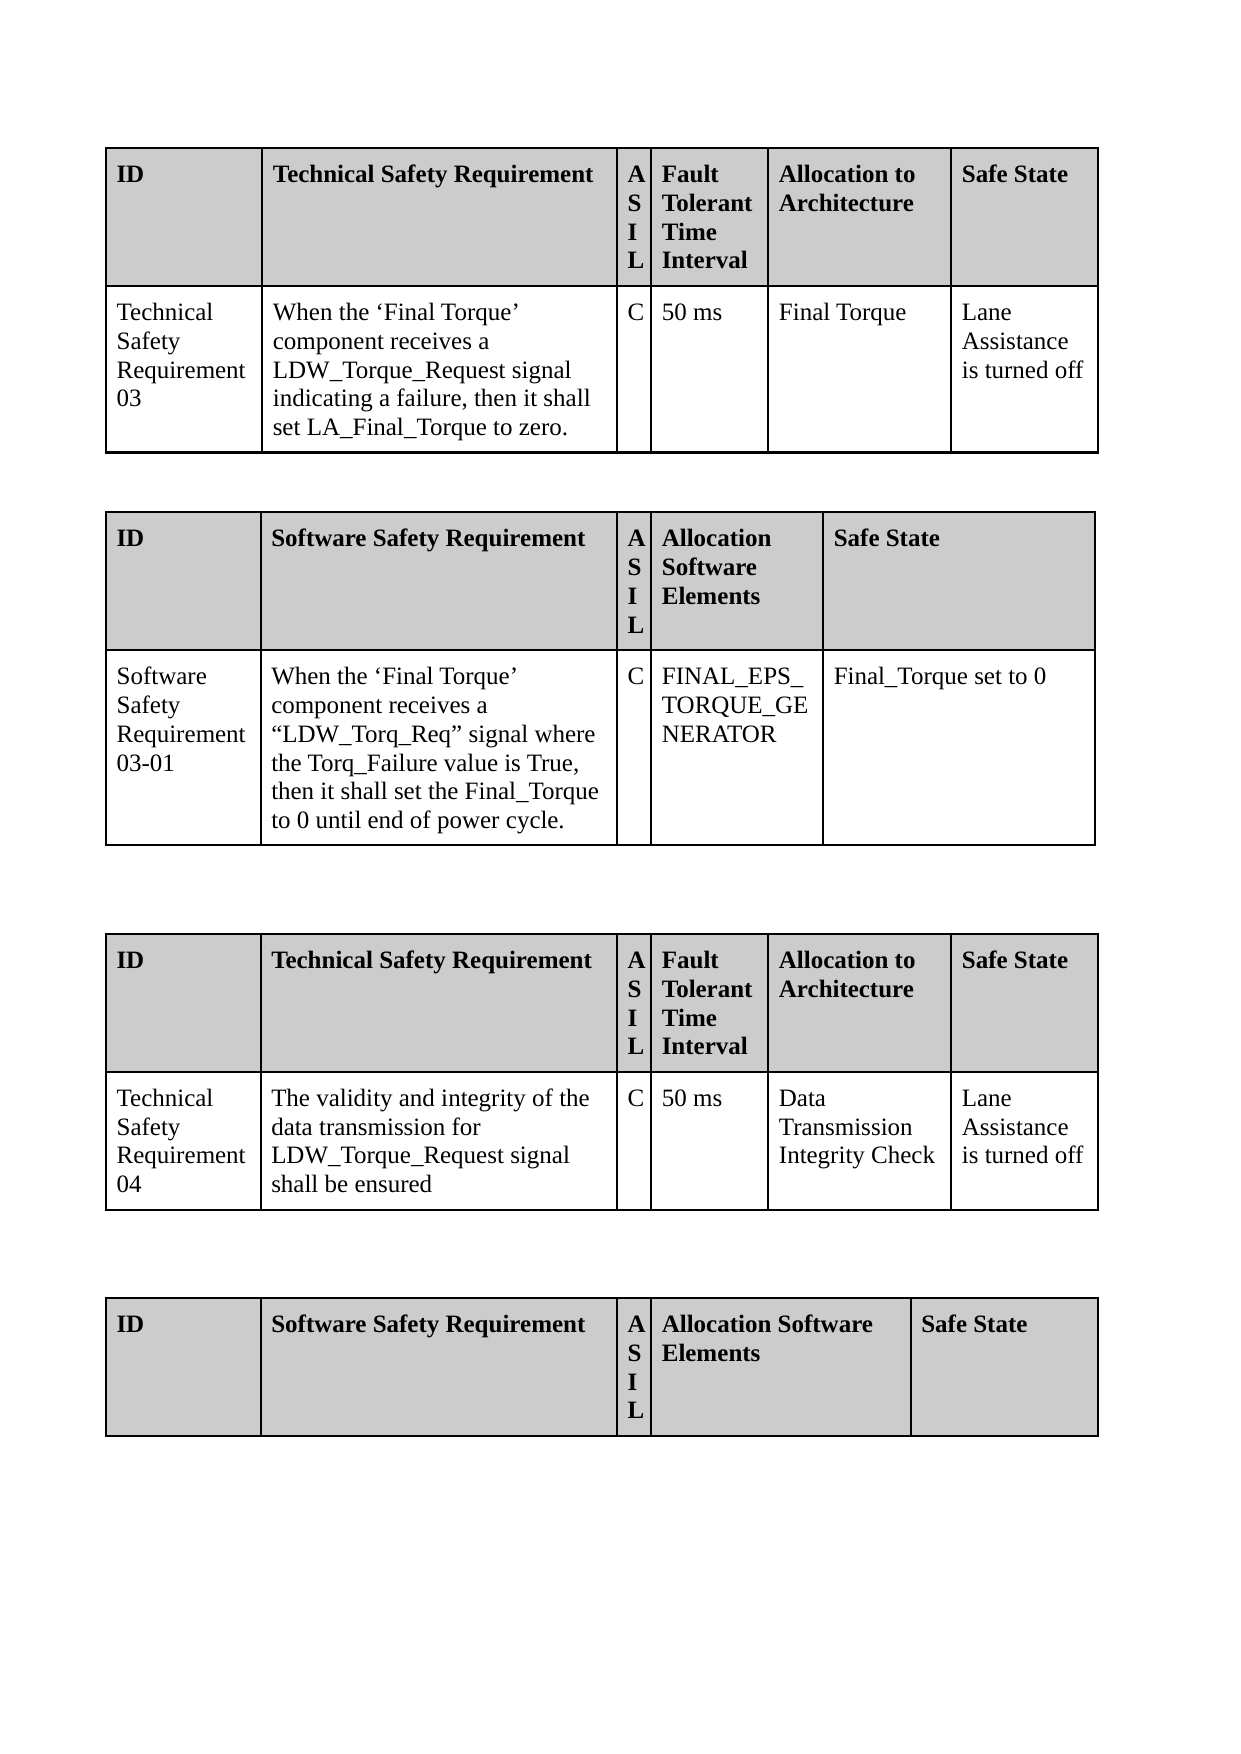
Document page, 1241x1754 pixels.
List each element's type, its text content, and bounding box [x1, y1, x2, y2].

table_cell The validity and integrity of the data transmission for LDW_Torque_Request signal shall be ensured [262, 1073, 616, 1208]
table_header Software Safety Requirement [262, 513, 616, 649]
table_header Allocation Software Elements [652, 1299, 910, 1435]
table_header Technical Safety Requirement [263, 149, 616, 285]
table_header Safe State [952, 149, 1097, 285]
table_header Safe State [824, 513, 1094, 649]
table_cell Software Safety Requirement 03-01 [107, 651, 260, 844]
table_cell Technical Safety Requirement 03 [107, 287, 261, 451]
table_header Fault Tolerant Time Interval [652, 149, 767, 285]
table_cell C [618, 1073, 650, 1208]
table_header Safe State [912, 1299, 1097, 1435]
table_header ID [107, 1299, 260, 1435]
table_header ASIL [618, 1299, 650, 1435]
table_header Allocation to Architecture [769, 149, 950, 285]
table_header ASIL [618, 935, 650, 1071]
table_cell Technical Safety Requirement 04 [107, 1073, 260, 1208]
table_header Allocation to Architecture [769, 935, 950, 1071]
table_cell Data Transmission Integrity Check [769, 1073, 950, 1208]
table_cell Lane Assistance is turned off [952, 287, 1097, 451]
table_cell Final_Torque set to 0 [824, 651, 1094, 844]
table_cell FINAL_EPS_TORQUE_GENERATOR [652, 651, 822, 844]
table_cell 50 ms [652, 287, 767, 451]
table_header ID [107, 935, 260, 1071]
table_header Fault Tolerant Time Interval [652, 935, 767, 1071]
table_header ID [107, 149, 261, 285]
table_header Allocation Software Elements [652, 513, 822, 649]
table_cell Lane Assistance is turned off [952, 1073, 1097, 1208]
table_cell Final Torque [769, 287, 950, 451]
table_header Software Safety Requirement [262, 1299, 616, 1435]
table_header Safe State [952, 935, 1097, 1071]
table_cell C [618, 287, 650, 451]
table_cell 50 ms [652, 1073, 767, 1208]
table_header ASIL [618, 149, 650, 285]
table_header ASIL [618, 513, 650, 649]
table_cell C [618, 651, 650, 844]
table_cell When the ‘Final Torque’ component receives a “LDW_Torq_Req” signal where the Torq_Failure value is True, then it shall set the Final_Torque to 0 until end of power cycle. [262, 651, 616, 844]
table_header ID [107, 513, 260, 649]
table_cell When the ‘Final Torque’ component receives a LDW_Torque_Request signal indicating a failure, then it shall set LA_Final_Torque to zero. [263, 287, 616, 451]
table_header Technical Safety Requirement [262, 935, 616, 1071]
